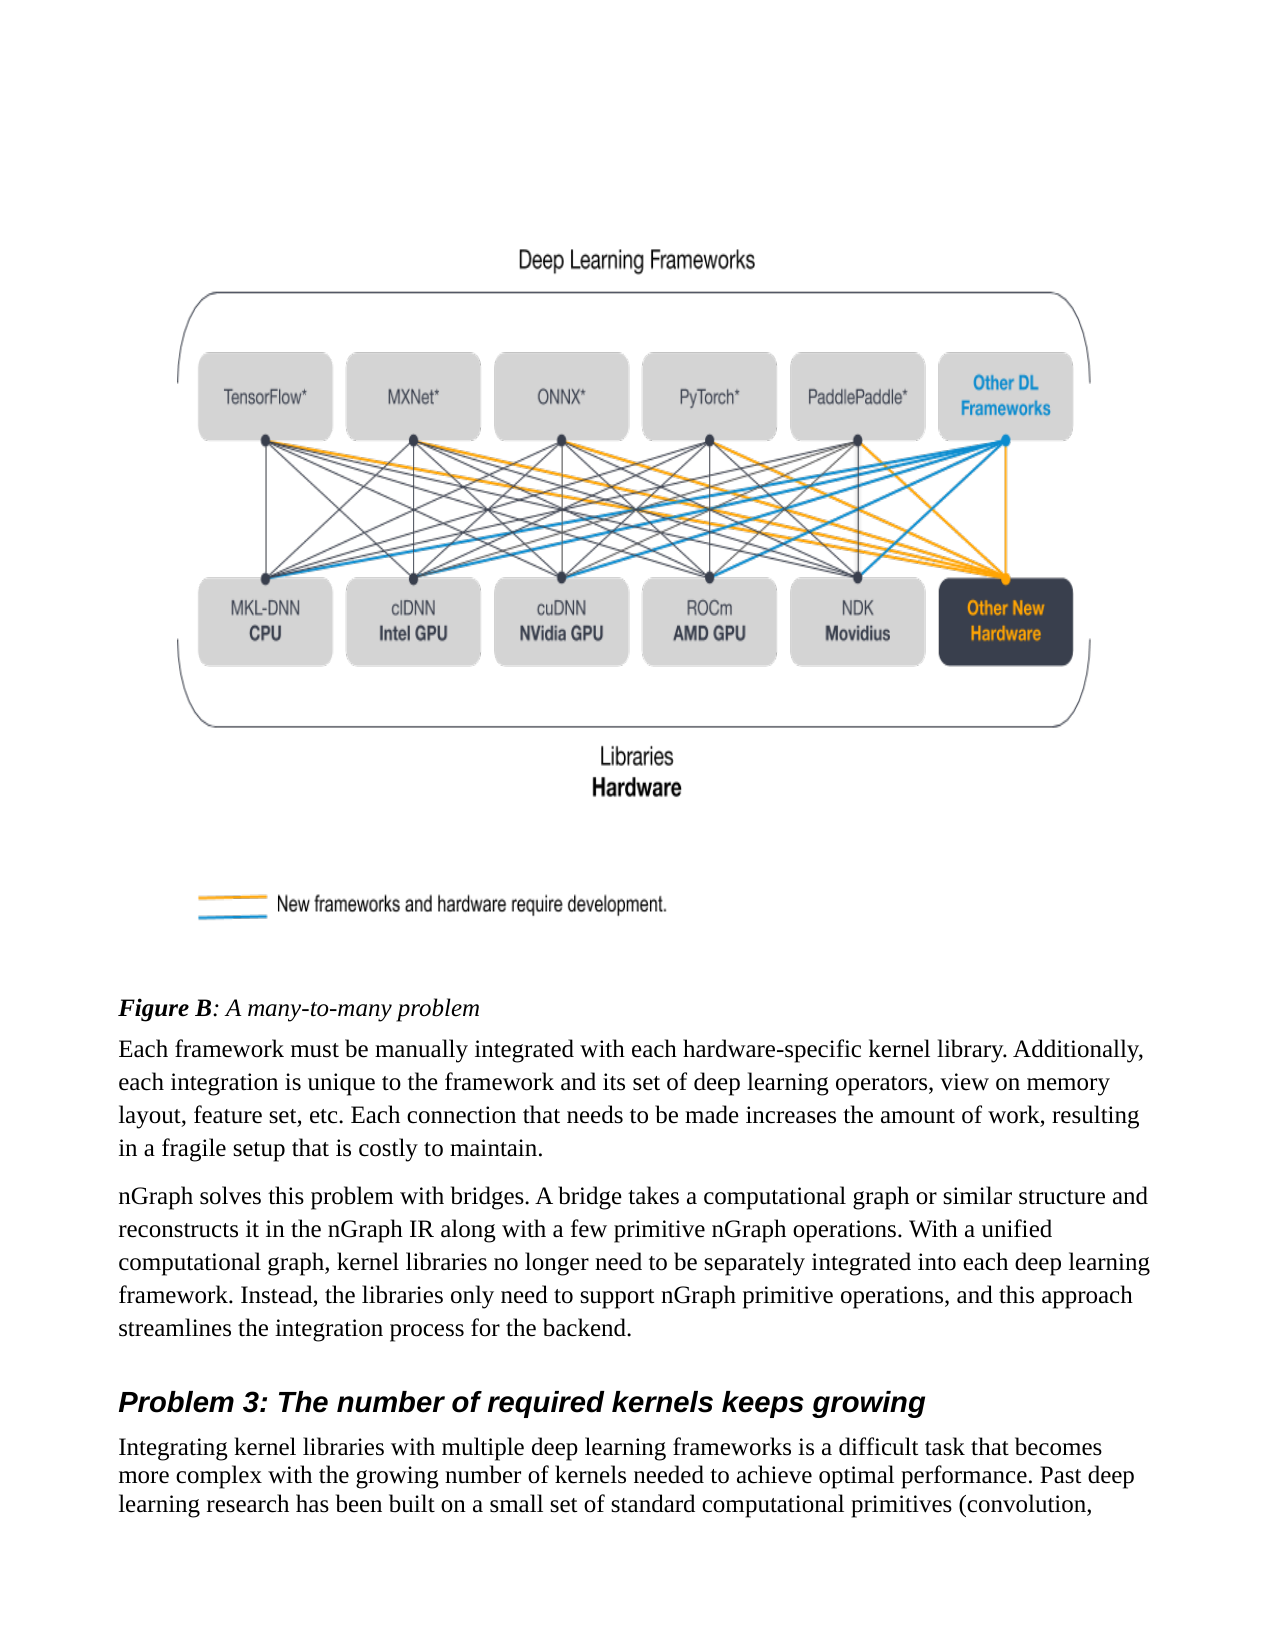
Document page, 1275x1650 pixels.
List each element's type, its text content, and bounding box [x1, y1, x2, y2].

text Integrating kernel libraries with multiple deep learning frameworks is a difficult task that becomes more complex with the growing number of kernels needed to achieve optimal performance. Past deep learning research has been built on a small set of standard computational primitives (convolution, [118, 1432, 1157, 1518]
text Figure B: A many-to-many problem [118, 993, 1157, 1022]
text Each framework must be manually integrated with each hardware-specific kernel library. Additionally, each integration is unique to the framework and its set of deep learning operators, view on memory layout, feature set, etc. Each connection that needs to be made increases the amount of work, resulting in a fragile setup that is costly to maintain. [118, 1034, 1157, 1162]
picture [118, 118, 1157, 981]
subtitle Problem 3: The number of required kernels keeps growing [118, 1386, 1157, 1419]
text nGraph solves this problem with bridges. A bridge takes a computational graph or similar structure and reconstructs it in the nGraph IR along with a few primitive nGraph operations. With a unified computational graph, kernel libraries no longer need to be separately integrated into each deep learning framework. Instead, the libraries only need to support nGraph primitive operations, and this approach streamlines the integration process for the backend. [118, 1181, 1157, 1342]
